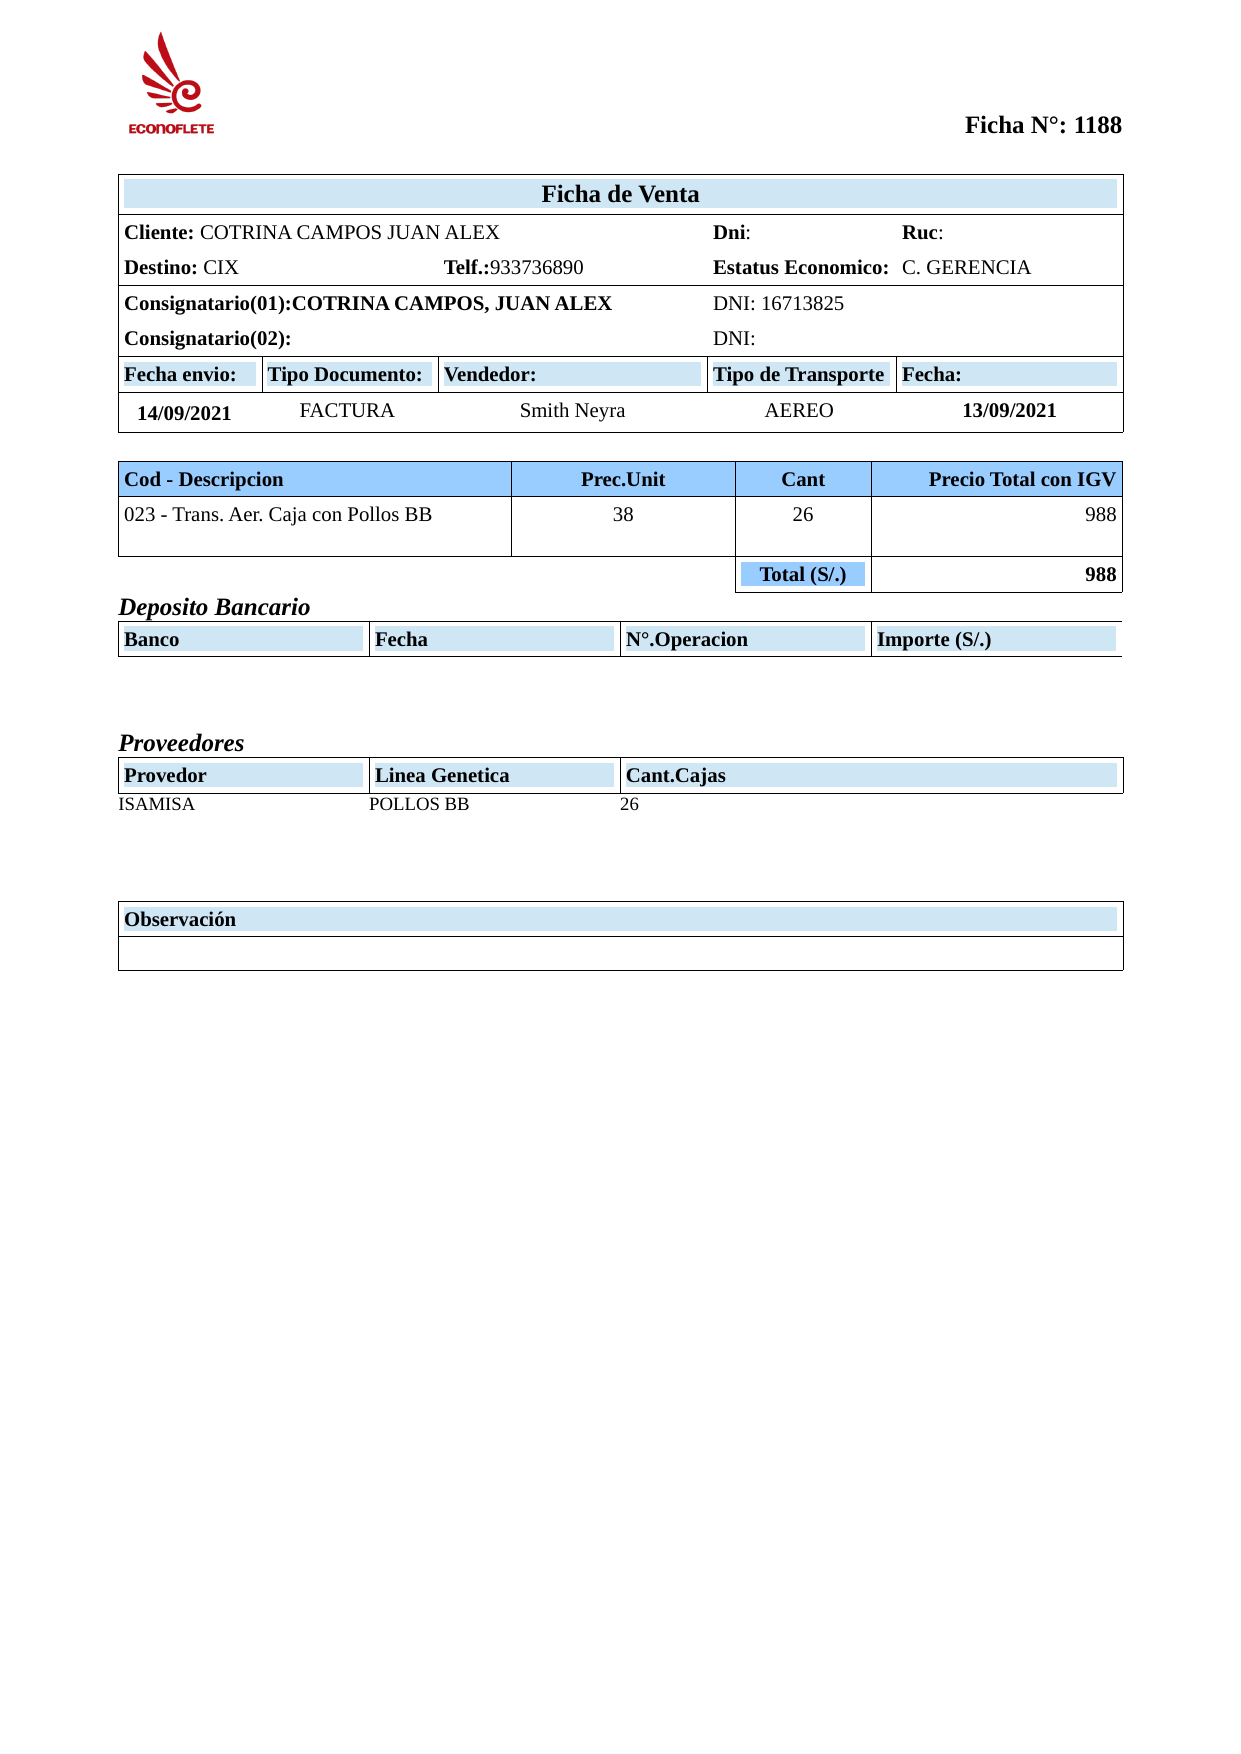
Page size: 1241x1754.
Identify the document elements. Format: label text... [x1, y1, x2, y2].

table_cell Smith Neyra [438, 393, 707, 432]
table_header Importe (S/.) [872, 622, 1122, 656]
table_cell 13/09/2021 [896, 393, 1123, 432]
table_cell Tipo de Transporte [708, 357, 896, 392]
table_cell [118, 815, 369, 836]
table_cell [871, 680, 1122, 704]
table_cell [369, 879, 620, 901]
table_cell Estatus Economico: [707, 249, 896, 285]
table_cell [871, 657, 1122, 680]
table_cell DNI: 16713825 [707, 286, 1123, 321]
table_header Precio Total con IGV [872, 462, 1122, 496]
picture [118, 31, 225, 134]
table_cell 26 [620, 794, 1123, 814]
table_cell [871, 705, 1122, 728]
table_cell C. GERENCIA [896, 249, 1123, 285]
table_cell FACTURA [262, 393, 438, 432]
table_cell 023 - Trans. Aer. Caja con Pollos BB [119, 497, 511, 556]
table_cell 14/09/2021 [119, 393, 262, 432]
table_cell [118, 858, 369, 879]
table_cell [620, 680, 871, 704]
table_cell [511, 557, 735, 592]
table_cell [369, 705, 620, 728]
table_cell 38 [512, 497, 735, 556]
table_cell 988 [872, 497, 1122, 556]
table_cell Fecha: [897, 357, 1123, 392]
table_cell [620, 879, 1123, 901]
table_header Linea Genetica [370, 758, 620, 793]
table_header Cod - Descripcion [119, 462, 511, 496]
table_cell [369, 680, 620, 704]
table_cell Vendedor: [439, 357, 707, 392]
text Proveedores [118, 728, 1122, 757]
table_header Banco [119, 622, 369, 656]
table_cell AEREO [707, 393, 896, 432]
table_cell Consignatario(02): [119, 321, 707, 356]
table_cell [118, 657, 369, 680]
table_cell [369, 815, 620, 836]
table_cell [118, 705, 369, 728]
table_cell [369, 657, 620, 680]
table_cell 26 [736, 497, 871, 556]
table_cell Tipo Documento: [263, 357, 438, 392]
table_header Ficha de Venta [119, 175, 1123, 214]
table_cell Ruc: [896, 215, 1123, 249]
table_header Cant.Cajas [621, 758, 1123, 793]
table_cell Telf.:933736890 [438, 249, 707, 285]
table_cell ISAMISA [118, 794, 369, 814]
table_cell [620, 815, 1123, 836]
table_cell [620, 836, 1123, 858]
table_header Provedor [119, 758, 369, 793]
table_cell [119, 937, 1123, 969]
table_cell [620, 705, 871, 728]
table_cell Cliente: COTRINA CAMPOS JUAN ALEX [119, 215, 707, 249]
table_cell Total (S/.) [736, 557, 871, 592]
table_cell Consignatario(01):COTRINA CAMPOS, JUAN ALEX [119, 286, 707, 321]
table_header Observación [119, 902, 1123, 936]
table_cell [369, 836, 620, 858]
table_header Fecha [370, 622, 620, 656]
table_cell [118, 557, 511, 592]
table_cell 988 [872, 557, 1122, 592]
table_header Prec.Unit [512, 462, 735, 496]
table_cell DNI: [707, 321, 1123, 356]
table_cell [118, 836, 369, 858]
table_cell Fecha envio: [119, 357, 262, 392]
table_cell [369, 858, 620, 879]
table_header Cant [736, 462, 871, 496]
table_cell [620, 858, 1123, 879]
table_cell POLLOS BB [369, 794, 620, 814]
table_cell [620, 657, 871, 680]
table_cell Destino: CIX [119, 249, 438, 285]
table_cell Dni: [707, 215, 896, 249]
text Deposito Bancario [118, 592, 1122, 621]
table_cell [118, 879, 369, 901]
table_header N°.Operacion [621, 622, 871, 656]
table_cell [118, 680, 369, 704]
